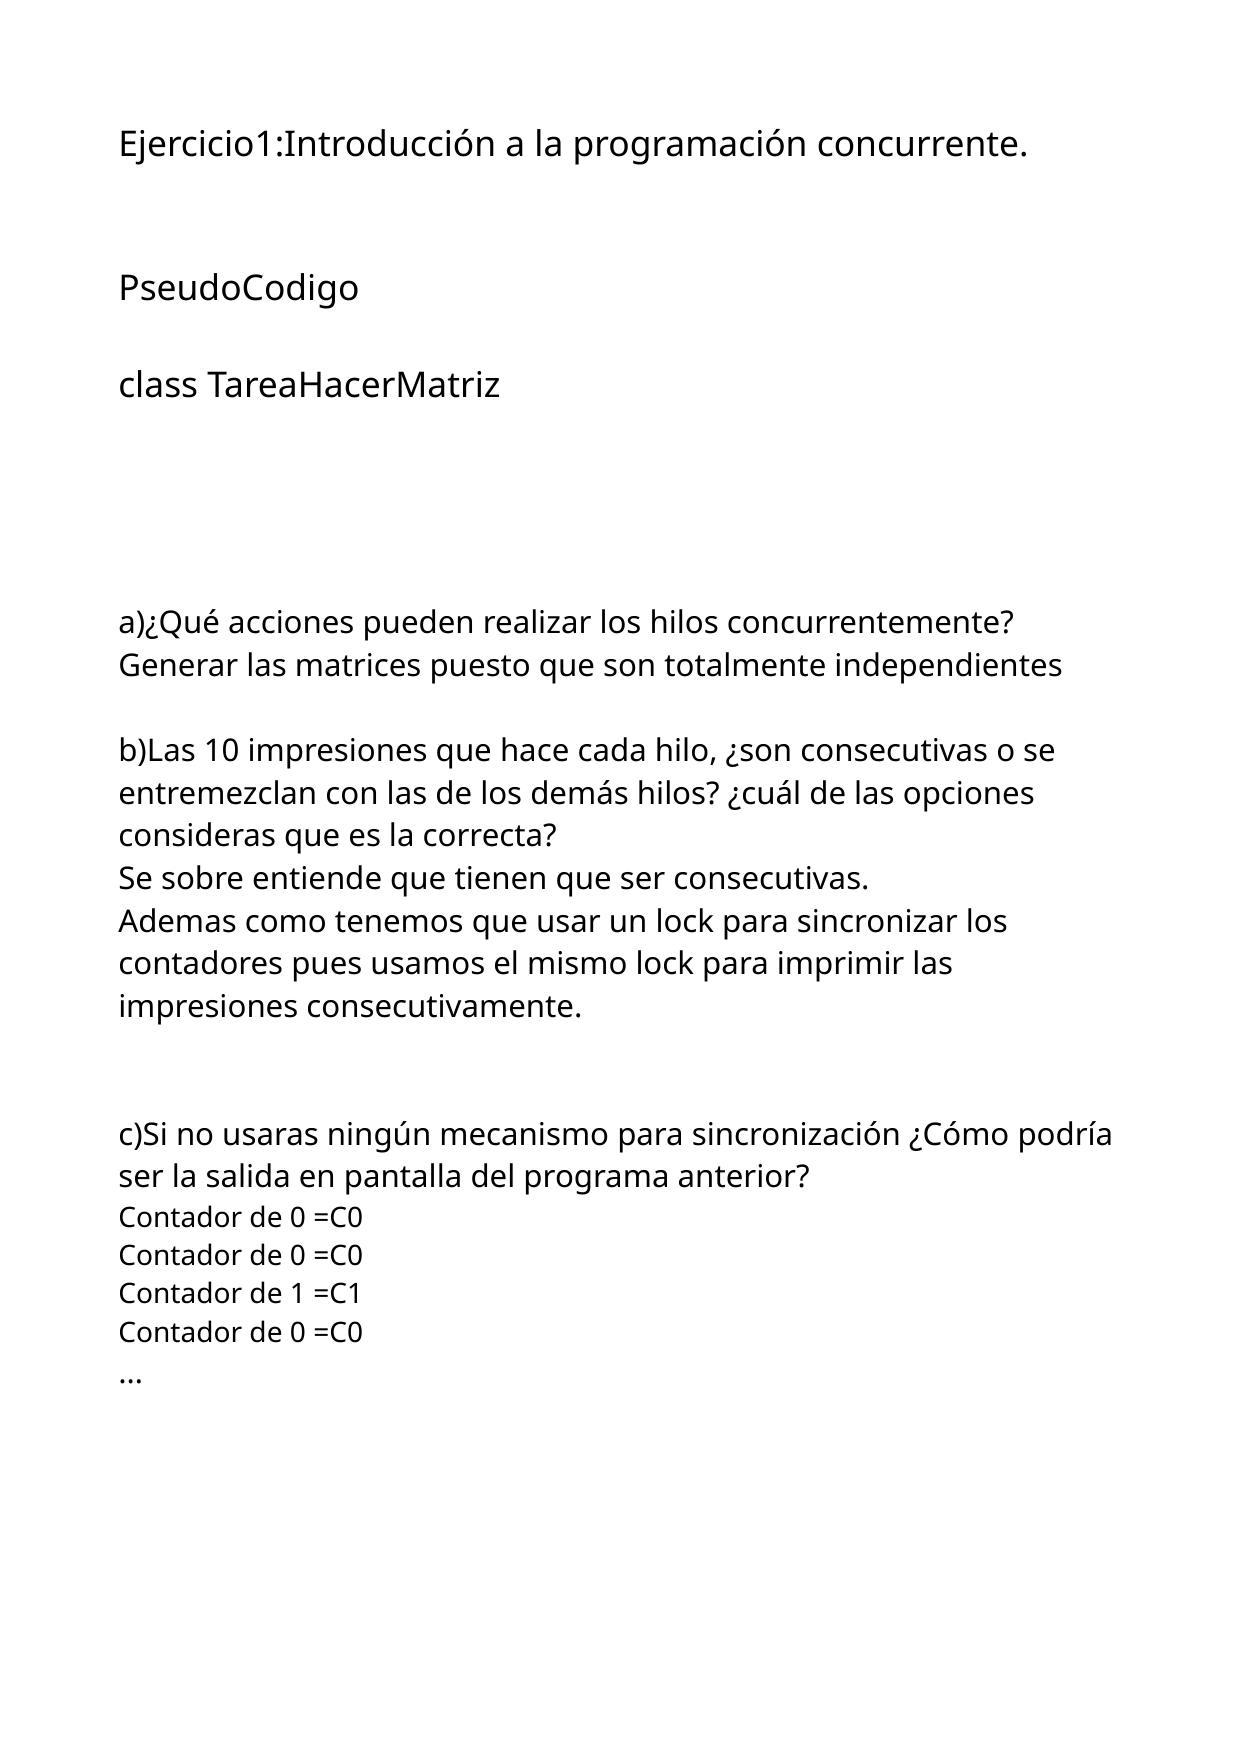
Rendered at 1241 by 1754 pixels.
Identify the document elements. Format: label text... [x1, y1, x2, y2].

text class TareaHacerMatriz [118, 359, 1122, 407]
text Contador de 0 =C0 [118, 1197, 1122, 1235]
text Se sobre entiende que tienen que ser consecutivas. [118, 856, 1122, 899]
text … [118, 1350, 1122, 1393]
text Ejercicio1:Introducción a la programación concurrente. [118, 118, 1122, 166]
text c)Si no usaras ningún mecanismo para sincronización ¿Cómo podría ser la salida en pantalla del programa anterior? [118, 1112, 1122, 1197]
text Contador de 0 =C0 [118, 1312, 1122, 1350]
text Ademas como tenemos que usar un lock para sincronizar los contadores pues usamos el mismo lock para imprimir las impresiones consecutivamente. [118, 899, 1122, 1026]
text Contador de 1 =C1 [118, 1273, 1122, 1312]
text b)Las 10 impresiones que hace cada hilo, ¿son consecutivas o se entremezclan con las de los demás hilos? ¿cuál de las opciones consideras que es la correcta? [118, 728, 1122, 856]
text PseudoCodigo [118, 263, 1122, 311]
text Contador de 0 =C0 [118, 1235, 1122, 1273]
text a)¿Qué acciones pueden realizar los hilos concurrentemente? [118, 600, 1122, 643]
text Generar las matrices puesto que son totalmente independientes [118, 643, 1122, 686]
